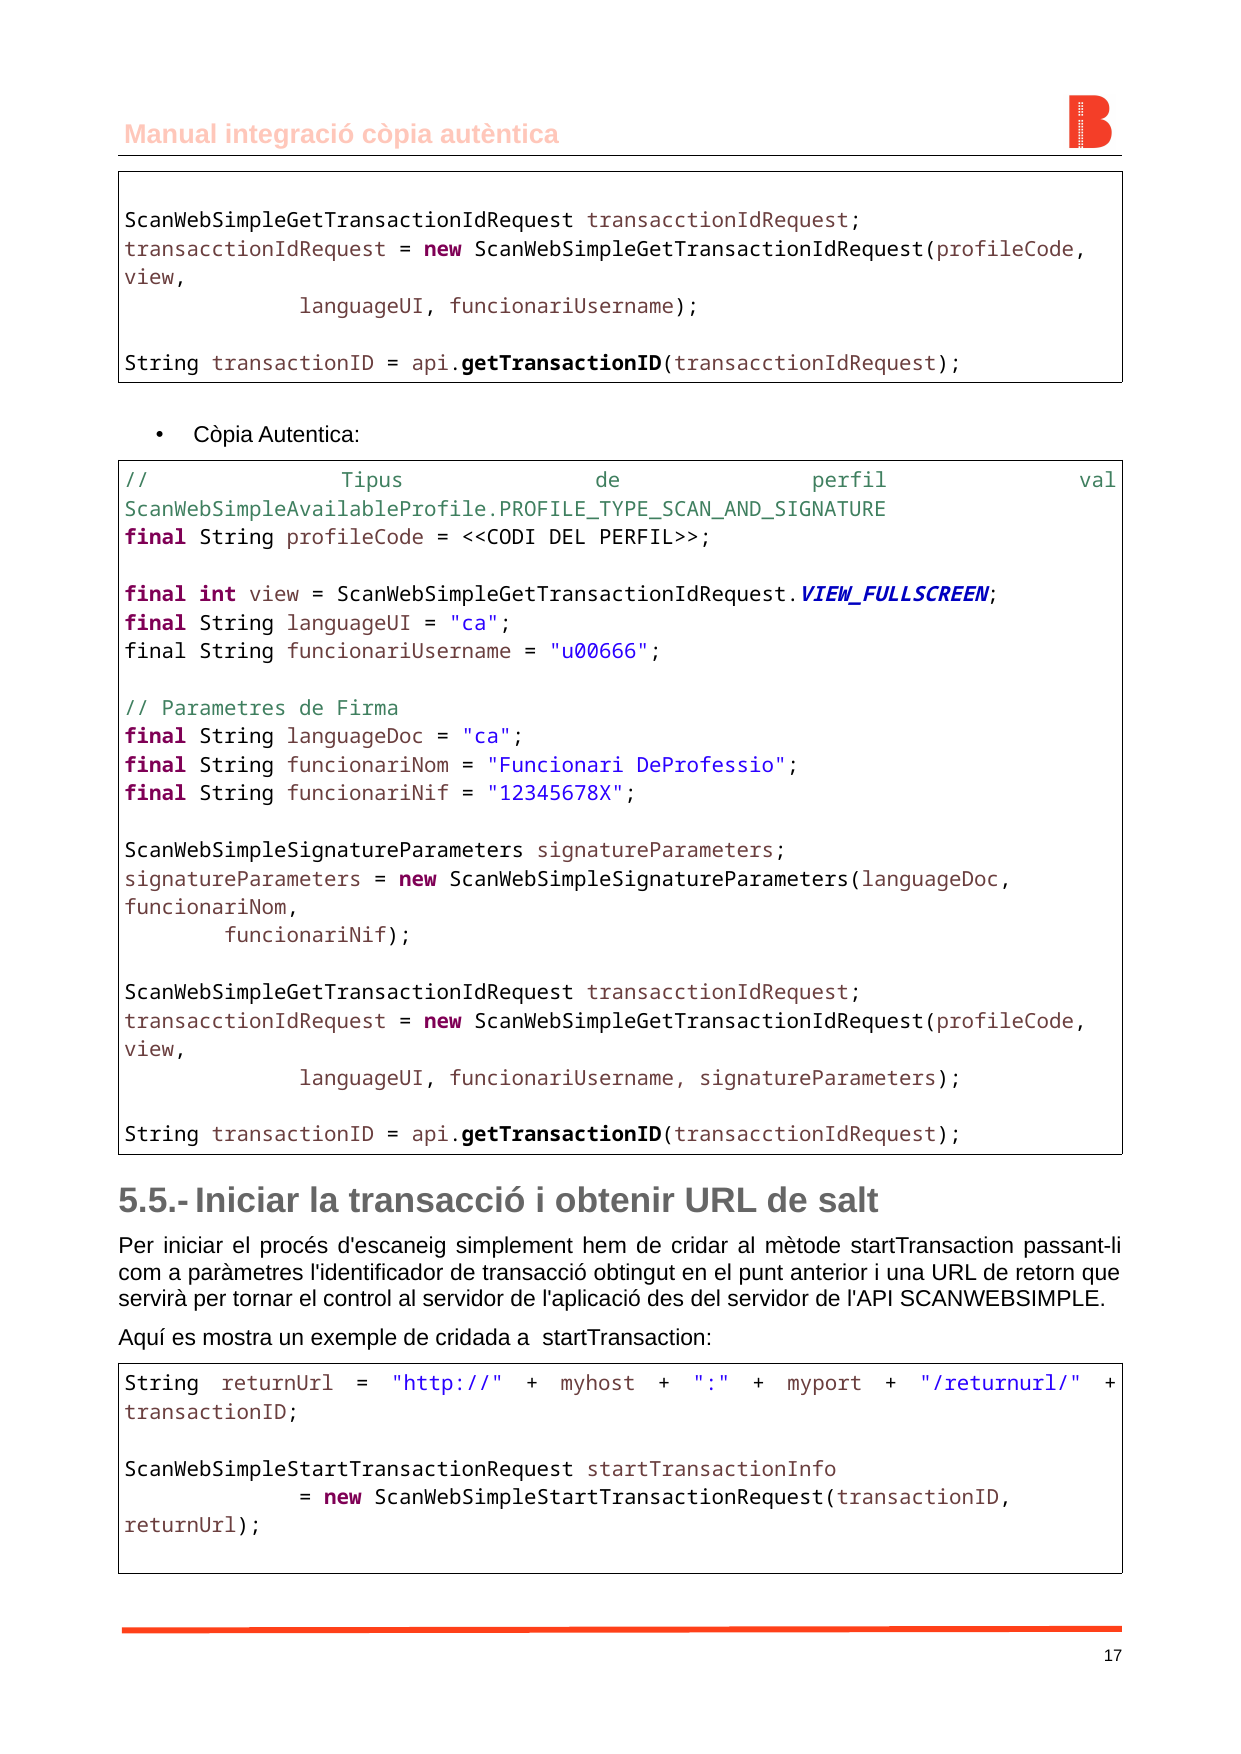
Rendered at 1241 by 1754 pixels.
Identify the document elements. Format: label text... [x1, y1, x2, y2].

table_header String returnUrl = "http://" + myhost + ":" + myport + "/returnurl/" + transactionID; ScanWebSimpleStartTransactionRequest startTransactionInfo = new ScanWebSimpleStartTransactionRequest(transactionID, returnUrl); [119, 1364, 1122, 1573]
picture [1063, 94, 1117, 150]
list Còpia Autentica: [156, 421, 1122, 447]
text Per iniciar el procés d'escaneig simplement hem de cridar al mètode startTransaction passant-li com a paràmetres l'identificador de transacció obtingut en el punt anterior i una URL de retorn que servirà per tornar el control al servidor de l'aplicació des del servidor de l'API SCANWEBSIMPLE. [118, 1232, 1122, 1311]
subtitle Iniciar la transacció i obtenir URL de salt [118, 1179, 1122, 1219]
table_header // Tipus de perfil val ScanWebSimpleAvailableProfile.PROFILE_TYPE_SCAN_AND_SIGNATURE final String profileCode = <<CODI DEL PERFIL>>; final int view = ScanWebSimpleGetTransactionIdRequest.VIEW_FULLSCREEN; final String languageUI = "ca"; final String funcionariUsername = "u00666"; // Parametres de Firma final String languageDoc = "ca"; final String funcionariNom = "Funcionari DeProfessio"; final String funcionariNif = "12345678X"; ScanWebSimpleSignatureParameters signatureParameters; signatureParameters = new ScanWebSimpleSignatureParameters(languageDoc, funcionariNom, funcionariNif); ScanWebSimpleGetTransactionIdRequest transacctionIdRequest; transacctionIdRequest = new ScanWebSimpleGetTransactionIdRequest(profileCode, view, languageUI, funcionariUsername, signatureParameters); String transactionID = api.getTransactionID(transacctionIdRequest); [119, 461, 1122, 1154]
text Aquí es mostra un exemple de cridada a startTransaction: [118, 1324, 1122, 1350]
table_header ScanWebSimpleGetTransactionIdRequest transacctionIdRequest; transacctionIdRequest = new ScanWebSimpleGetTransactionIdRequest(profileCode, view, languageUI, funcionariUsername); String transactionID = api.getTransactionID(transacctionIdRequest); [119, 172, 1122, 382]
